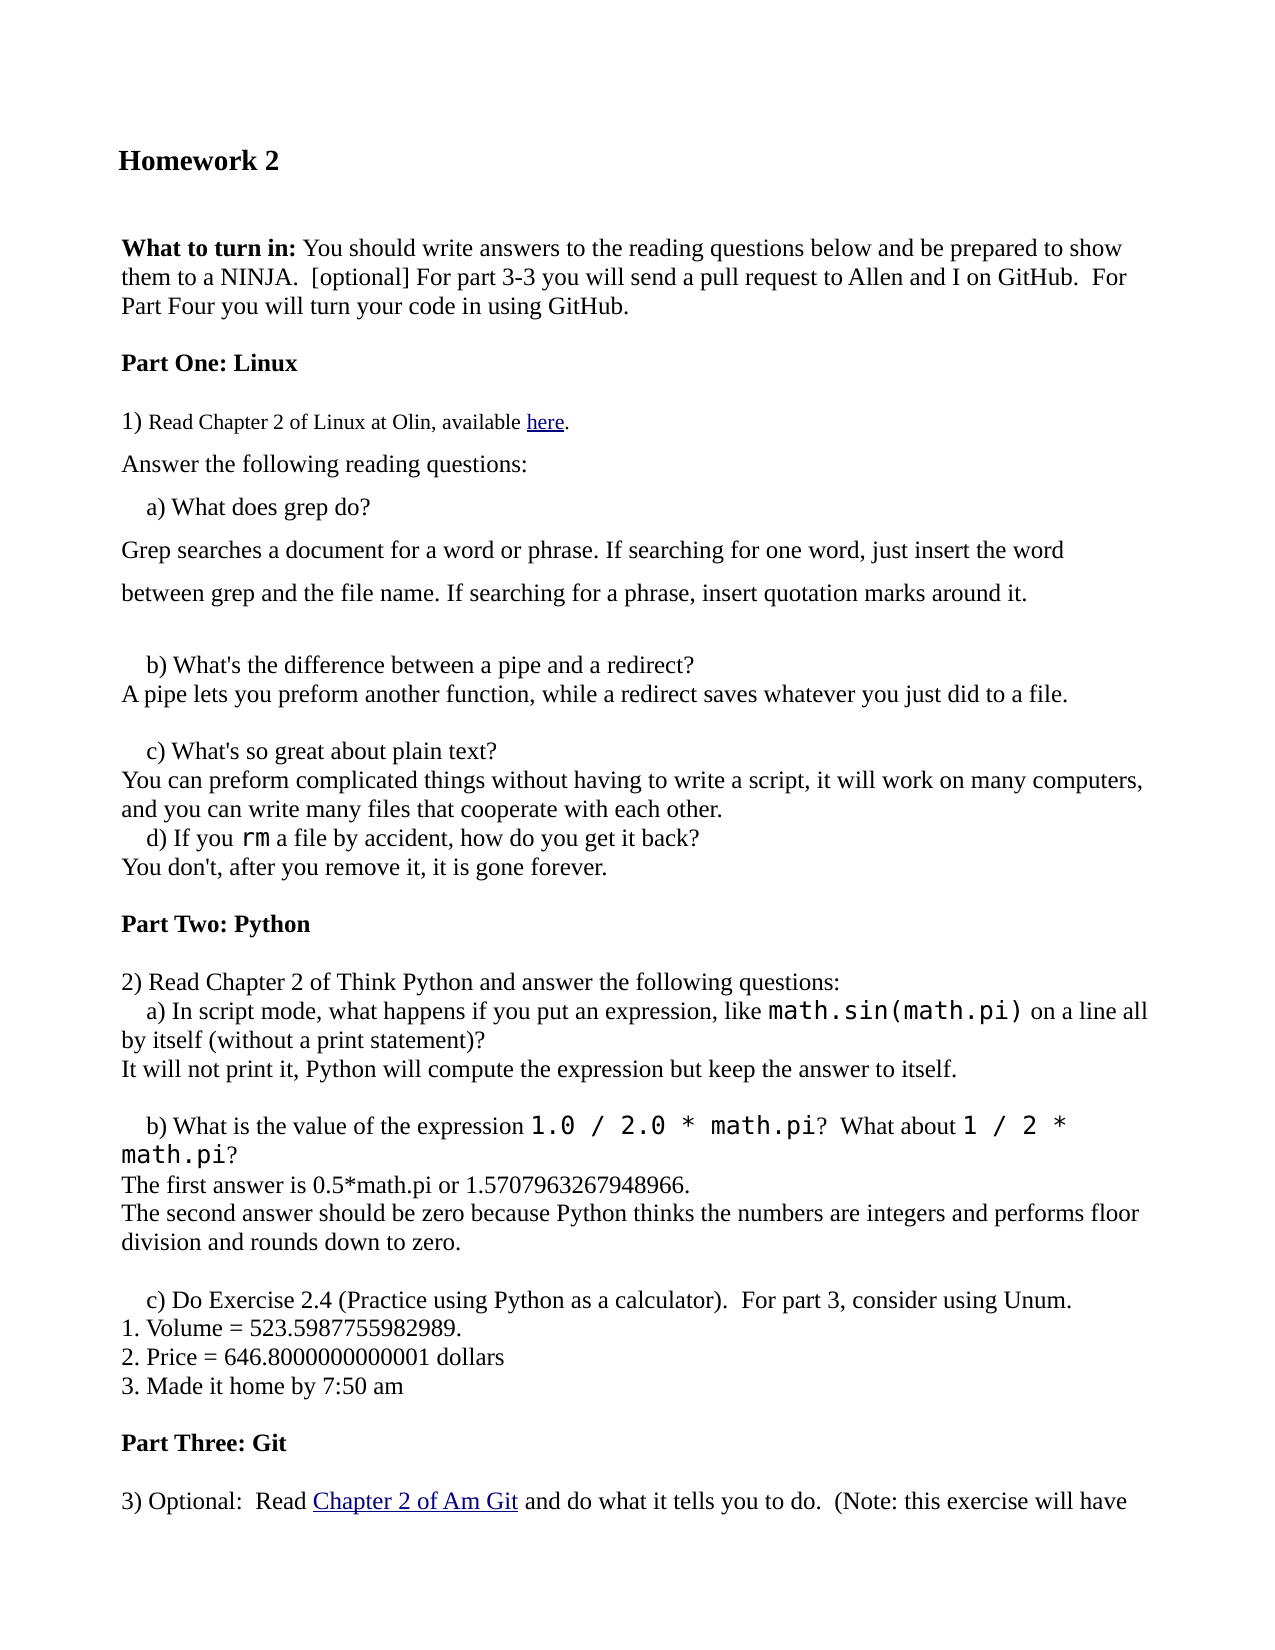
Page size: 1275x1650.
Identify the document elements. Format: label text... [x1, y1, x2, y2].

table_header What to turn in: You should write answers to the reading questions below and be prepared to show them to a NINJA. [optional] For part 3-3 you will send a pull request to Allen and I on GitHub. For Part Four you will turn your code in using GitHub. Part One: Linux 1) Read Chapter 2 of Linux at Olin, available here. Answer the following reading questions: a) What does grep do? Grep searches a document for a word or phrase. If searching for one word, just insert the word between grep and the file name. If searching for a phrase, insert quotation marks around it. b) What's the difference between a pipe and a redirect? A pipe lets you preform another function, while a redirect saves whatever you just did to a file. c) What's so great about plain text? You can preform complicated things without having to write a script, it will work on many computers, and you can write many files that cooperate with each other. d) If you rm a file by accident, how do you get it back? You don't, after you remove it, it is gone forever. Part Two: Python 2) Read Chapter 2 of Think Python and answer the following questions: a) In script mode, what happens if you put an expression, like math.sin(math.pi) on a line all by itself (without a print statement)? It will not print it, Python will compute the expression but keep the answer to itself. b) What is the value of the expression 1.0 / 2.0 * math.pi? What about 1 / 2 * math.pi? The first answer is 0.5*math.pi or 1.5707963267948966. The second answer should be zero because Python thinks the numbers are integers and performs floor division and rounds down to zero. c) Do Exercise 2.4 (Practice using Python as a calculator). For part 3, consider using Unum. 1. Volume = 523.5987755982989. 2. Price = 646.8000000000001 dollars 3. Made it home by 7:50 am Part Three: Git 3) Optional: Read Chapter 2 of Am Git and do what it tells you to do. (Note: this exercise will have [118, 230, 1157, 1518]
subtitle Homework 2 [118, 143, 1157, 177]
